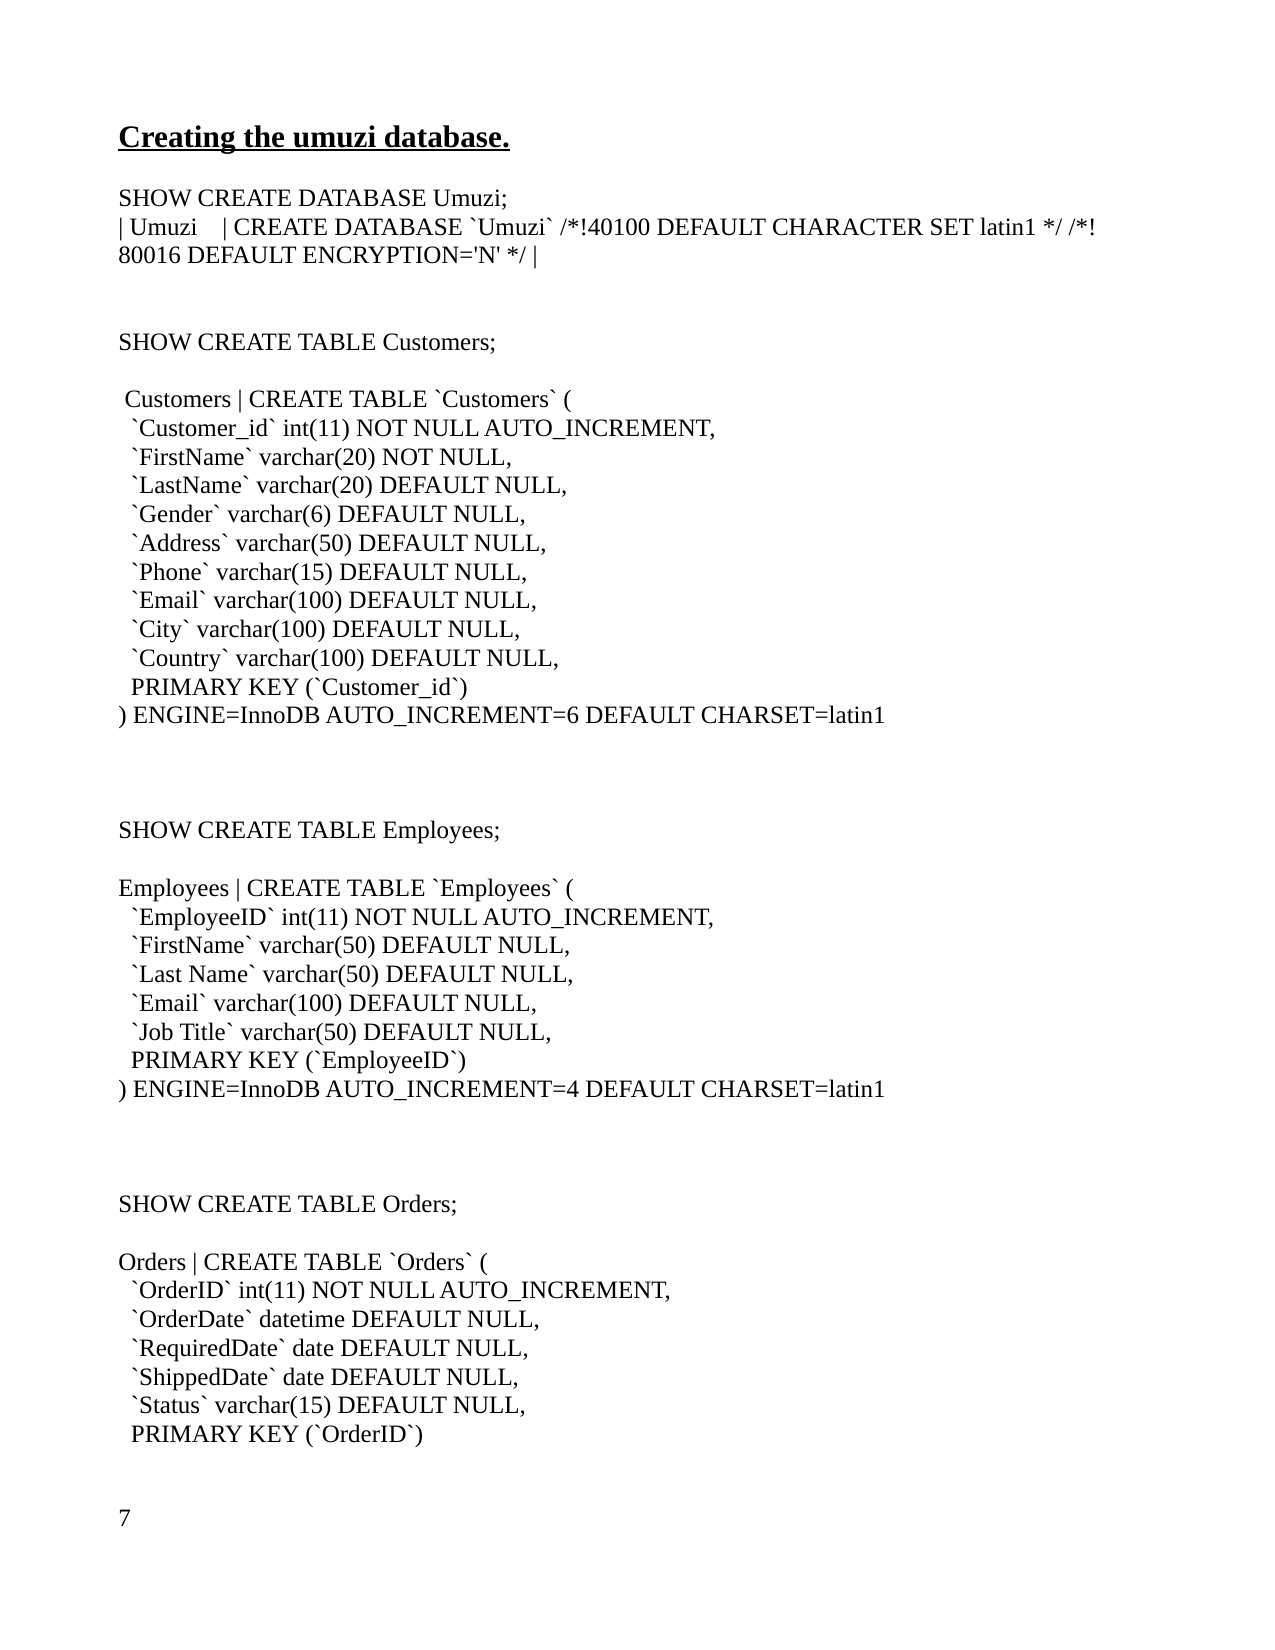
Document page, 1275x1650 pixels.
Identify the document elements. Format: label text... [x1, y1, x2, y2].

text `Status` varchar(15) DEFAULT NULL, [118, 1390, 1157, 1419]
text `FirstName` varchar(20) NOT NULL, [118, 442, 1157, 470]
text `FirstName` varchar(50) DEFAULT NULL, [118, 930, 1157, 959]
text `Job Title` varchar(50) DEFAULT NULL, [118, 1017, 1157, 1045]
text `RequiredDate` date DEFAULT NULL, [118, 1333, 1157, 1362]
text PRIMARY KEY (`Customer_id`) [118, 672, 1157, 700]
text | Umuzi | CREATE DATABASE `Umuzi` /*!40100 DEFAULT CHARACTER SET latin1 */ /*!80016 DEFAULT ENCRYPTION='N' */ | [118, 212, 1157, 269]
text Employees | CREATE TABLE `Employees` ( [118, 873, 1157, 902]
text Customers | CREATE TABLE `Customers` ( [118, 384, 1157, 413]
text SHOW CREATE TABLE Customers; [118, 327, 1157, 355]
text PRIMARY KEY (`OrderID`) [118, 1419, 1157, 1448]
text `LastName` varchar(20) DEFAULT NULL, [118, 470, 1157, 499]
text `Country` varchar(100) DEFAULT NULL, [118, 643, 1157, 672]
text `Email` varchar(100) DEFAULT NULL, [118, 585, 1157, 614]
text `Customer_id` int(11) NOT NULL AUTO_INCREMENT, [118, 413, 1157, 442]
text ) ENGINE=InnoDB AUTO_INCREMENT=4 DEFAULT CHARSET=latin1 [118, 1074, 1157, 1103]
text Orders | CREATE TABLE `Orders` ( [118, 1247, 1157, 1275]
text `OrderDate` datetime DEFAULT NULL, [118, 1304, 1157, 1333]
text `OrderID` int(11) NOT NULL AUTO_INCREMENT, [118, 1275, 1157, 1304]
text `EmployeeID` int(11) NOT NULL AUTO_INCREMENT, [118, 902, 1157, 930]
text SHOW CREATE TABLE Employees; [118, 815, 1157, 844]
text `Address` varchar(50) DEFAULT NULL, [118, 528, 1157, 557]
text `Gender` varchar(6) DEFAULT NULL, [118, 499, 1157, 528]
text SHOW CREATE DATABASE Umuzi; [118, 183, 1157, 212]
text `Phone` varchar(15) DEFAULT NULL, [118, 557, 1157, 585]
text PRIMARY KEY (`EmployeeID`) [118, 1045, 1157, 1074]
text ) ENGINE=InnoDB AUTO_INCREMENT=6 DEFAULT CHARSET=latin1 [118, 700, 1157, 729]
text Creating the umuzi database. [118, 118, 1157, 154]
text `Last Name` varchar(50) DEFAULT NULL, [118, 959, 1157, 988]
text SHOW CREATE TABLE Orders; [118, 1189, 1157, 1218]
text `ShippedDate` date DEFAULT NULL, [118, 1362, 1157, 1390]
text `Email` varchar(100) DEFAULT NULL, [118, 988, 1157, 1017]
text `City` varchar(100) DEFAULT NULL, [118, 614, 1157, 643]
